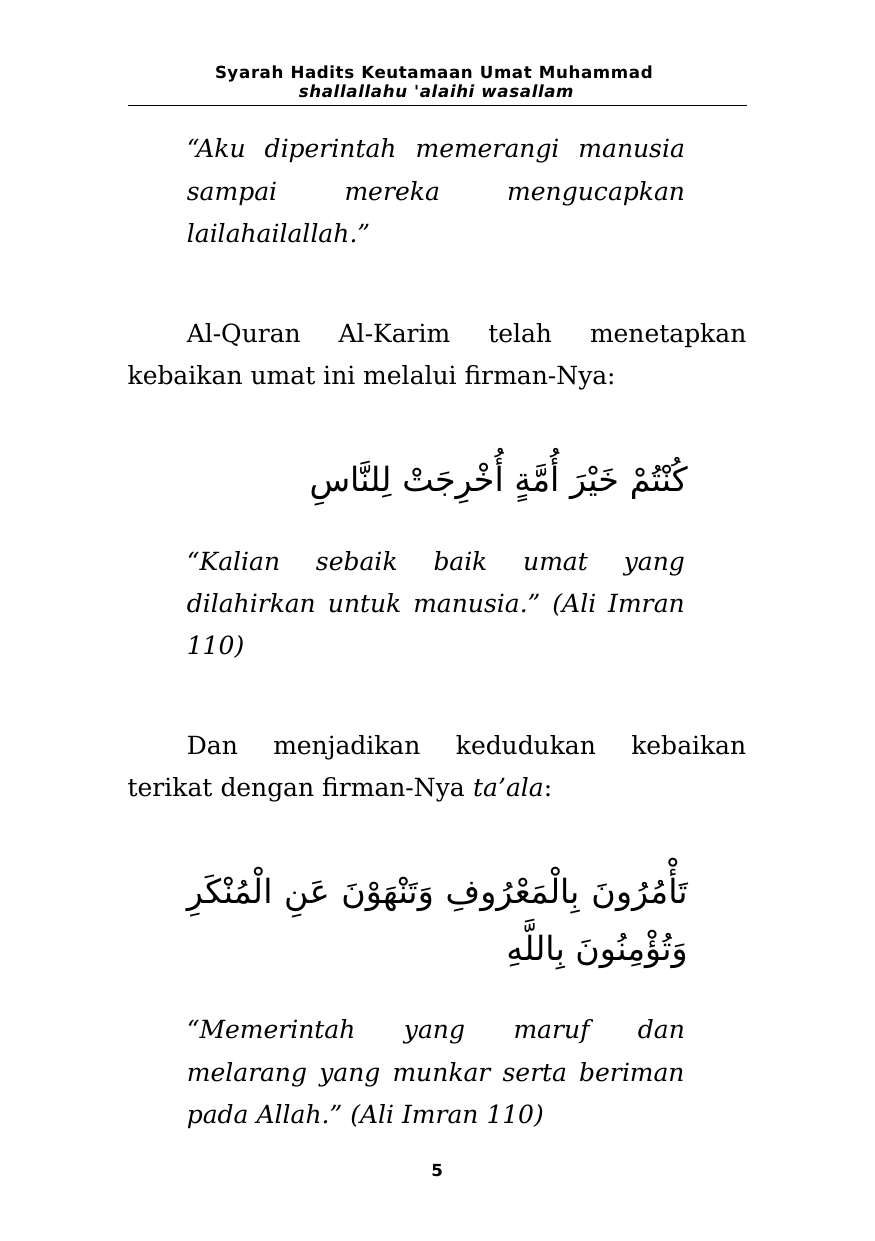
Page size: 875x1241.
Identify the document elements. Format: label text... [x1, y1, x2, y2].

text تَأْمُرُونَ بِالْمَعْرُوفِ وَتَنْهَوْنَ عَنِ الْمُنْكَرِ وَتُؤْمِنُونَ بِاللَّهِ [187, 873, 687, 968]
text “Aku diperintah memerangi manusia sampai mereka mengucapkan lailahailallah.” [187, 134, 687, 248]
text “Memerintah yang maruf dan melarang yang munkar serta beriman pada Allah.” (Ali Imran 110) [187, 1015, 687, 1129]
text كُنْتُمْ خَيْرَ أُمَّةٍ أُخْرِجَتْ لِلنَّاسِ [187, 461, 687, 499]
text Dan menjadikan kedudukan kebaikan terikat dengan firman-Nya ta’ala: [127, 731, 747, 802]
text “Kalian sebaik baik umat yang dilahirkan untuk manusia.” (Ali Imran 110) [187, 547, 687, 661]
text Al-Quran Al-Karim telah menetapkan kebaikan umat ini melalui firman-Nya: [127, 319, 747, 390]
